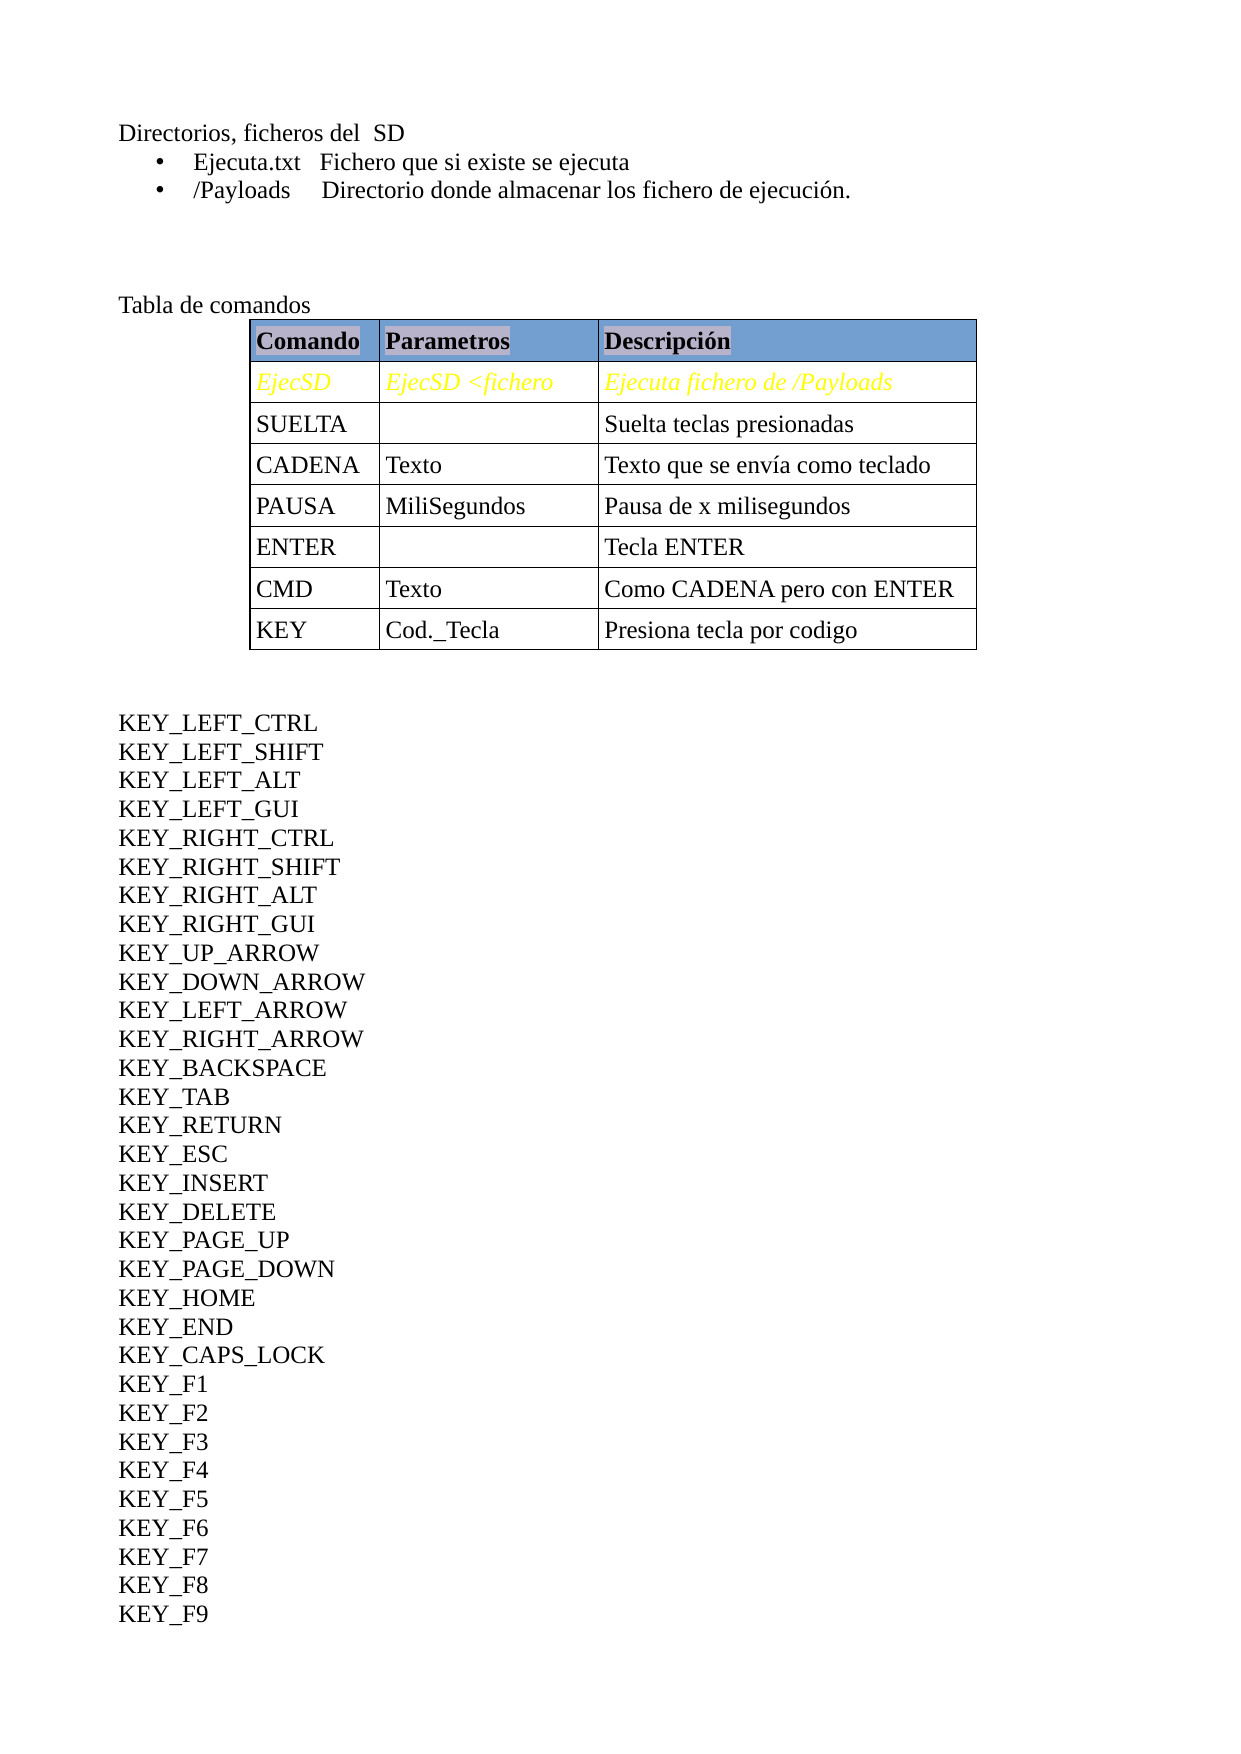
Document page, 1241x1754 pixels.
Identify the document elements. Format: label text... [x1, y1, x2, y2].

text KEY_RIGHT_CTRL [118, 823, 1122, 852]
text KEY_LEFT_GUI [118, 794, 1122, 823]
table_cell Presiona tecla por codigo [599, 609, 976, 649]
table_header Descripción [599, 320, 976, 361]
text KEY_F2 [118, 1398, 1122, 1427]
table_cell EjecSD <fichero [380, 362, 598, 402]
table_cell Suelta teclas presionadas [599, 403, 976, 443]
text KEY_ESC [118, 1139, 1122, 1168]
table_header Parametros [380, 320, 598, 361]
text KEY_UP_ARROW [118, 938, 1122, 967]
text KEY_F1 [118, 1369, 1122, 1398]
table_cell Tecla ENTER [599, 527, 976, 567]
table_cell EjecSD [251, 362, 379, 402]
text KEY_F9 [118, 1599, 1122, 1628]
text KEY_LEFT_SHIFT [118, 737, 1122, 765]
text KEY_RIGHT_ARROW [118, 1024, 1122, 1053]
table_cell Ejecuta fichero de /Payloads [599, 362, 976, 402]
text KEY_LEFT_ALT [118, 765, 1122, 794]
table_cell Texto [380, 568, 598, 608]
text KEY_LEFT_CTRL [118, 708, 1122, 737]
text KEY_RIGHT_SHIFT [118, 852, 1122, 880]
text KEY_INSERT [118, 1168, 1122, 1197]
text KEY_PAGE_UP [118, 1225, 1122, 1254]
text KEY_F8 [118, 1570, 1122, 1599]
table_cell CMD [251, 568, 379, 608]
table_cell Pausa de x milisegundos [599, 485, 976, 526]
table_cell SUELTA [251, 403, 379, 443]
text KEY_DOWN_ARROW [118, 967, 1122, 995]
text KEY_DELETE [118, 1197, 1122, 1225]
table_cell [380, 527, 598, 567]
list Ejecuta.txt Fichero que si existe se ejecuta [156, 147, 1122, 176]
table_cell Cod._Tecla [380, 609, 598, 649]
text KEY_BACKSPACE [118, 1053, 1122, 1082]
text KEY_CAPS_LOCK [118, 1340, 1122, 1369]
table_cell Texto que se envía como teclado [599, 444, 976, 484]
table_cell Como CADENA pero con ENTER [599, 568, 976, 608]
text Directorios, ficheros del SD [118, 118, 1122, 147]
table_cell ENTER [251, 527, 379, 567]
table_cell [380, 403, 598, 443]
text Tabla de comandos [118, 291, 1122, 319]
table_cell PAUSA [251, 485, 379, 526]
text KEY_F7 [118, 1542, 1122, 1570]
text KEY_LEFT_ARROW [118, 995, 1122, 1024]
text KEY_HOME [118, 1283, 1122, 1312]
text KEY_TAB [118, 1082, 1122, 1110]
text KEY_PAGE_DOWN [118, 1254, 1122, 1283]
text KEY_F5 [118, 1484, 1122, 1513]
table_cell MiliSegundos [380, 485, 598, 526]
table_cell CADENA [251, 444, 379, 484]
text KEY_RIGHT_ALT [118, 880, 1122, 909]
text KEY_RETURN [118, 1110, 1122, 1139]
text KEY_F4 [118, 1455, 1122, 1484]
text KEY_RIGHT_GUI [118, 909, 1122, 938]
text KEY_F6 [118, 1513, 1122, 1542]
table_cell KEY [251, 609, 379, 649]
list /Payloads Directorio donde almacenar los fichero de ejecución. [156, 176, 1122, 204]
table_header Comando [251, 320, 379, 361]
text KEY_END [118, 1312, 1122, 1340]
text KEY_F3 [118, 1427, 1122, 1455]
table_cell Texto [380, 444, 598, 484]
